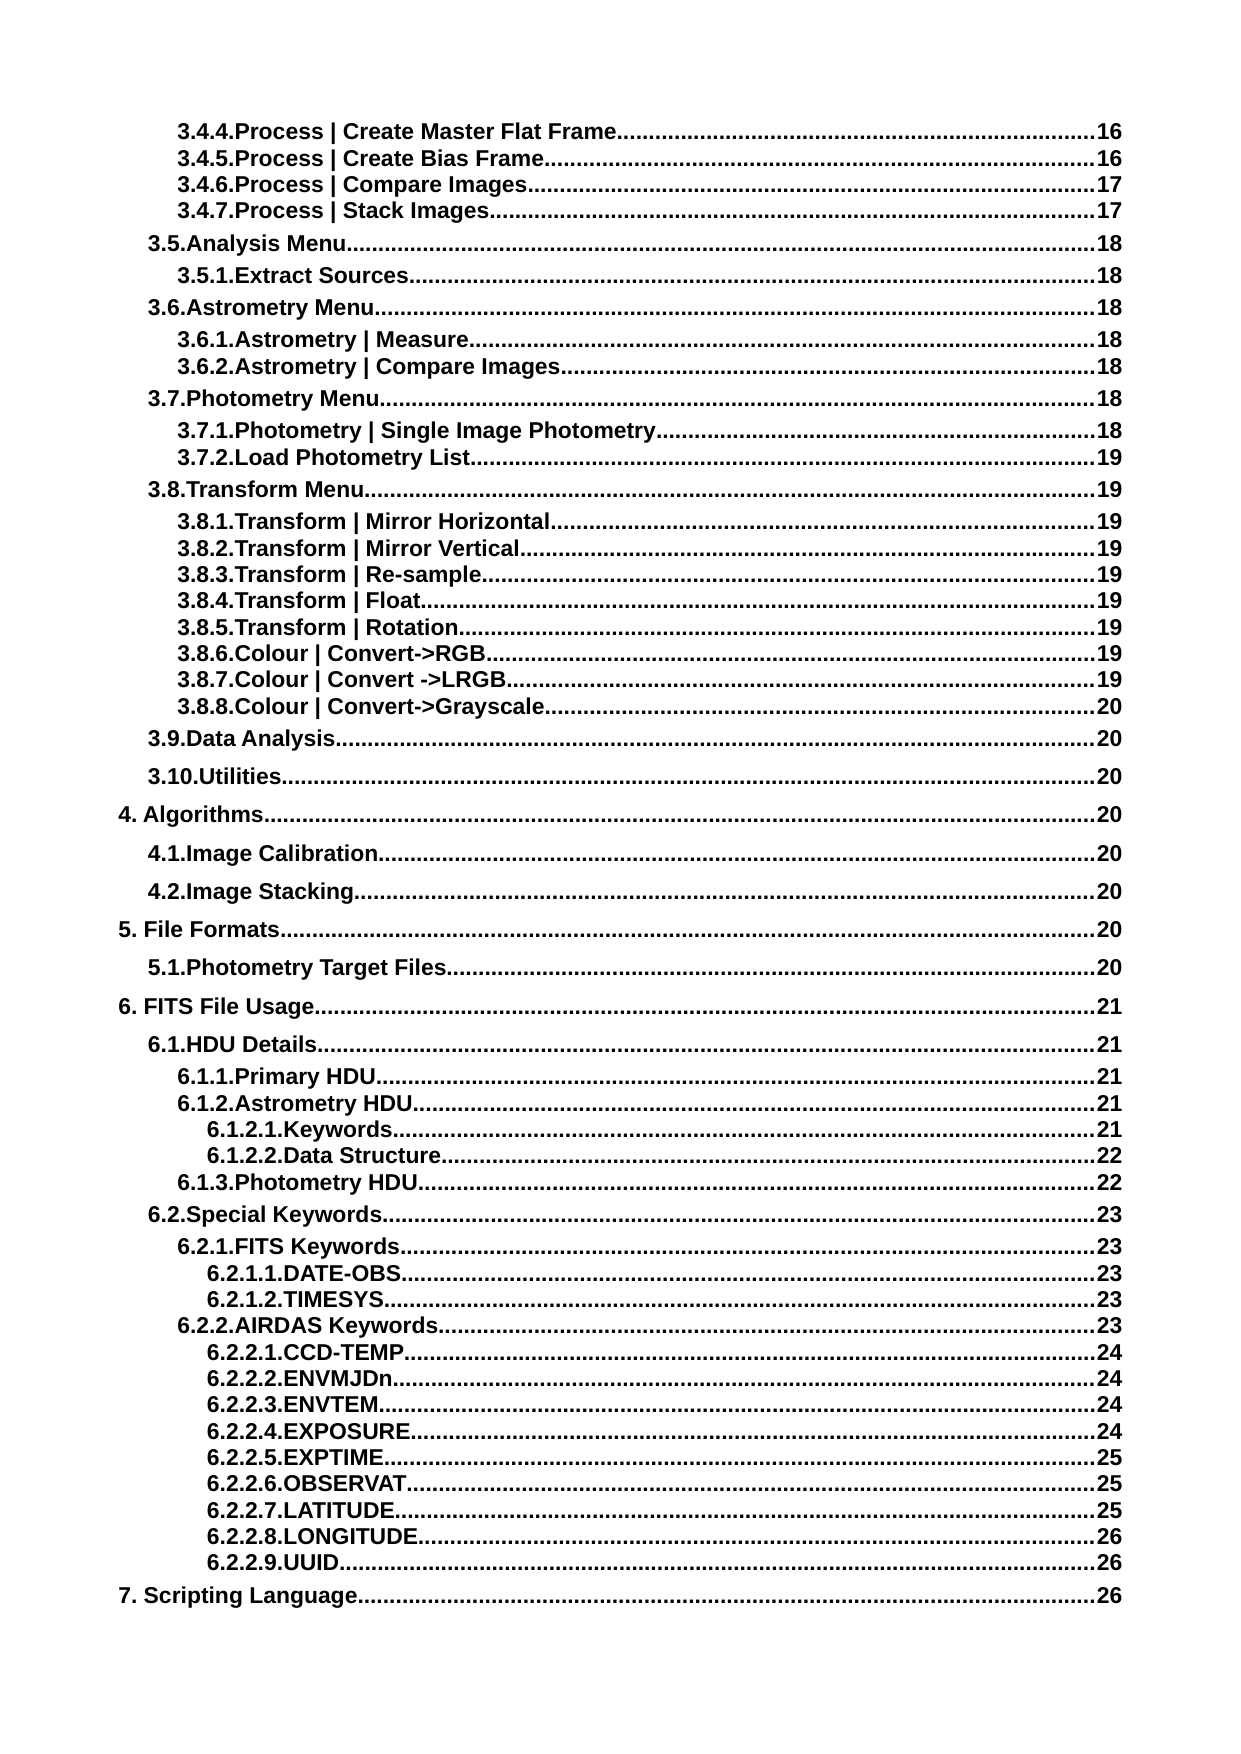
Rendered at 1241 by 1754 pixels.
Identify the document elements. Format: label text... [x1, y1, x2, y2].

text 6.2.2.AIRDAS Keywords 23 [177, 1312, 1122, 1338]
text 3.8.1.Transform | Mirror Horizontal 19 [177, 508, 1122, 534]
subtitle 3.6.Astrometry Menu 18 [118, 294, 1122, 320]
subtitle 3.9.Data Analysis 20 [118, 725, 1122, 751]
subtitle 3.5.Analysis Menu 18 [118, 229, 1122, 256]
text 3.8.7.Colour | Convert ->LRGB 19 [177, 666, 1122, 693]
text 6.2.2.4.EXPOSURE 24 [207, 1418, 1122, 1444]
text 6.2.2.9.UUID 26 [207, 1549, 1122, 1576]
text 3.8.6.Colour | Convert->RGB 19 [177, 640, 1122, 666]
text 3.8.8.Colour | Convert->Grayscale 20 [177, 693, 1122, 719]
text 6.2.1.1.DATE-OBS 23 [207, 1259, 1122, 1286]
subtitle 6. FITS File Usage 21 [118, 993, 1122, 1019]
text 3.4.6.Process | Compare Images 17 [177, 171, 1122, 197]
text 6.1.3.Photometry HDU 22 [177, 1168, 1122, 1195]
subtitle 3.10.Utilities 20 [118, 763, 1122, 789]
text 6.1.2.1.Keywords 21 [207, 1116, 1122, 1142]
text 6.1.1.Primary HDU 21 [177, 1063, 1122, 1089]
subtitle 4.2.Image Stacking 20 [118, 878, 1122, 904]
text 6.1.2.Astrometry HDU 21 [177, 1089, 1122, 1116]
text 6.2.2.5.EXPTIME 25 [207, 1444, 1122, 1470]
text 3.8.4.Transform | Float 19 [177, 587, 1122, 614]
text 6.2.2.7.LATITUDE 25 [207, 1497, 1122, 1523]
subtitle 7. Scripting Language 26 [118, 1582, 1122, 1608]
text 3.8.5.Transform | Rotation 19 [177, 614, 1122, 640]
subtitle 3.7.Photometry Menu 18 [118, 385, 1122, 411]
text 3.4.4.Process | Create Master Flat Frame 16 [177, 118, 1122, 144]
text 6.2.2.3.ENVTEM 24 [207, 1391, 1122, 1418]
text 3.4.5.Process | Create Bias Frame 16 [177, 144, 1122, 171]
subtitle 6.2.Special Keywords 23 [118, 1201, 1122, 1227]
subtitle 4.1.Image Calibration 20 [118, 840, 1122, 866]
text 3.7.1.Photometry | Single Image Photometry 18 [177, 417, 1122, 444]
subtitle 5.1.Photometry Target Files 20 [118, 954, 1122, 981]
text 3.5.1.Extract Sources 18 [177, 262, 1122, 288]
text 6.1.2.2.Data Structure 22 [207, 1142, 1122, 1168]
text 3.4.7.Process | Stack Images 17 [177, 197, 1122, 223]
text 3.6.1.Astrometry | Measure 18 [177, 326, 1122, 353]
text 6.2.2.1.CCD-TEMP 24 [207, 1338, 1122, 1365]
text 3.7.2.Load Photometry List 19 [177, 444, 1122, 470]
text 3.6.2.Astrometry | Compare Images 18 [177, 353, 1122, 379]
text 6.2.1.2.TIMESYS 23 [207, 1286, 1122, 1312]
text 6.2.2.8.LONGITUDE 26 [207, 1523, 1122, 1549]
subtitle 4. Algorithms 20 [118, 801, 1122, 828]
text 3.8.3.Transform | Re-sample 19 [177, 561, 1122, 587]
text 3.8.2.Transform | Mirror Vertical 19 [177, 534, 1122, 561]
text 6.2.1.FITS Keywords 23 [177, 1233, 1122, 1259]
subtitle 3.8.Transform Menu 19 [118, 476, 1122, 502]
subtitle 6.1.HDU Details 21 [118, 1031, 1122, 1057]
text 6.2.2.6.OBSERVAT 25 [207, 1470, 1122, 1497]
text 6.2.2.2.ENVMJDn 24 [207, 1365, 1122, 1391]
subtitle 5. File Formats 20 [118, 916, 1122, 942]
